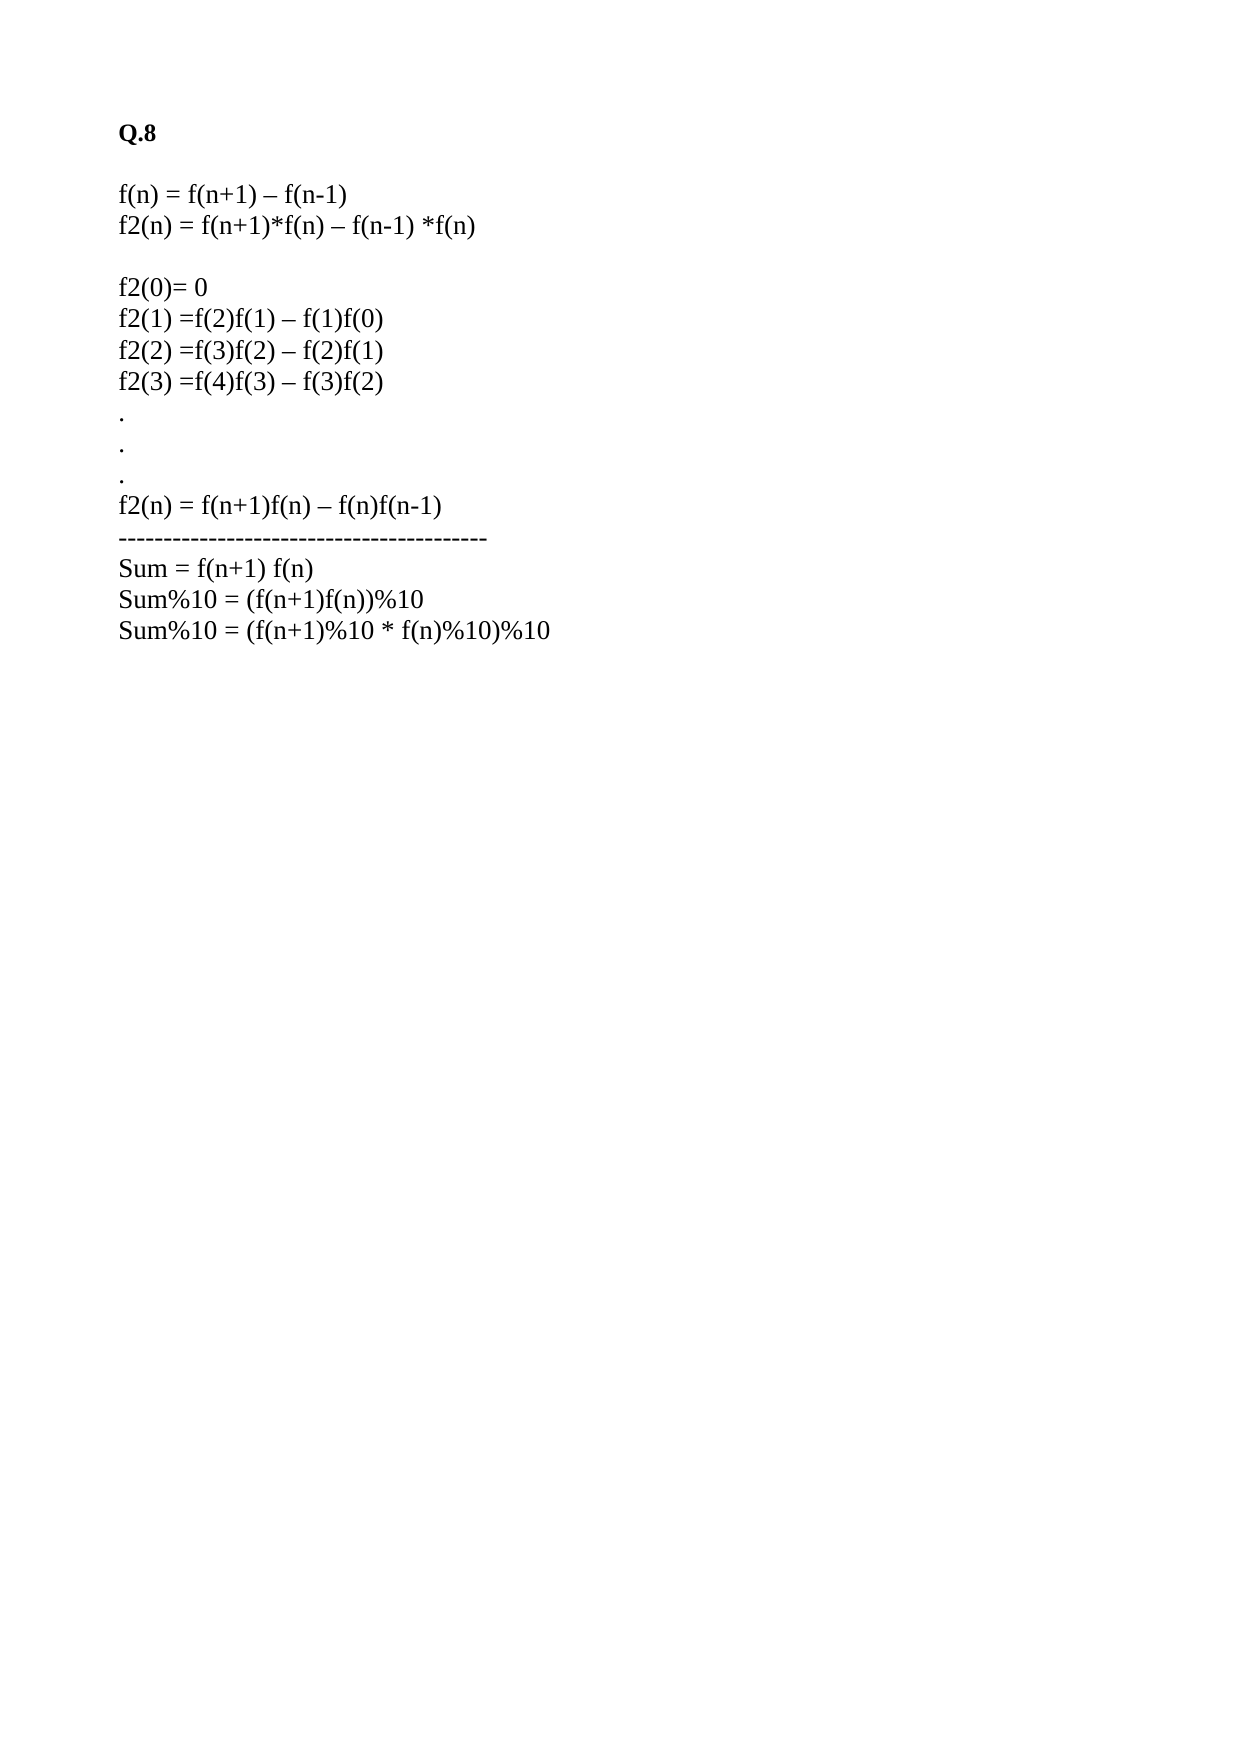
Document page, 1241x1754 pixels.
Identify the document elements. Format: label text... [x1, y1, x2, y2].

text f2(2) =f(3)f(2) – f(2)f(1) [118, 334, 1122, 365]
text . [118, 458, 1122, 489]
text ----------------------------------------- [118, 521, 1122, 552]
text . [118, 427, 1122, 458]
text f(n) = f(n+1) – f(n-1) [118, 178, 1122, 209]
text Sum%10 = (f(n+1)f(n))%10 [118, 583, 1122, 614]
text . [118, 396, 1122, 427]
text Sum%10 = (f(n+1)%10 * f(n)%10)%10 [118, 614, 1122, 645]
text Sum = f(n+1) f(n) [118, 552, 1122, 583]
text f2(n) = f(n+1)*f(n) – f(n-1) *f(n) [118, 209, 1122, 240]
text f2(3) =f(4)f(3) – f(3)f(2) [118, 365, 1122, 396]
text f2(0)= 0 [118, 271, 1122, 303]
text Q.8 [118, 118, 1122, 147]
text f2(1) =f(2)f(1) – f(1)f(0) [118, 303, 1122, 334]
text f2(n) = f(n+1)f(n) – f(n)f(n-1) [118, 489, 1122, 521]
